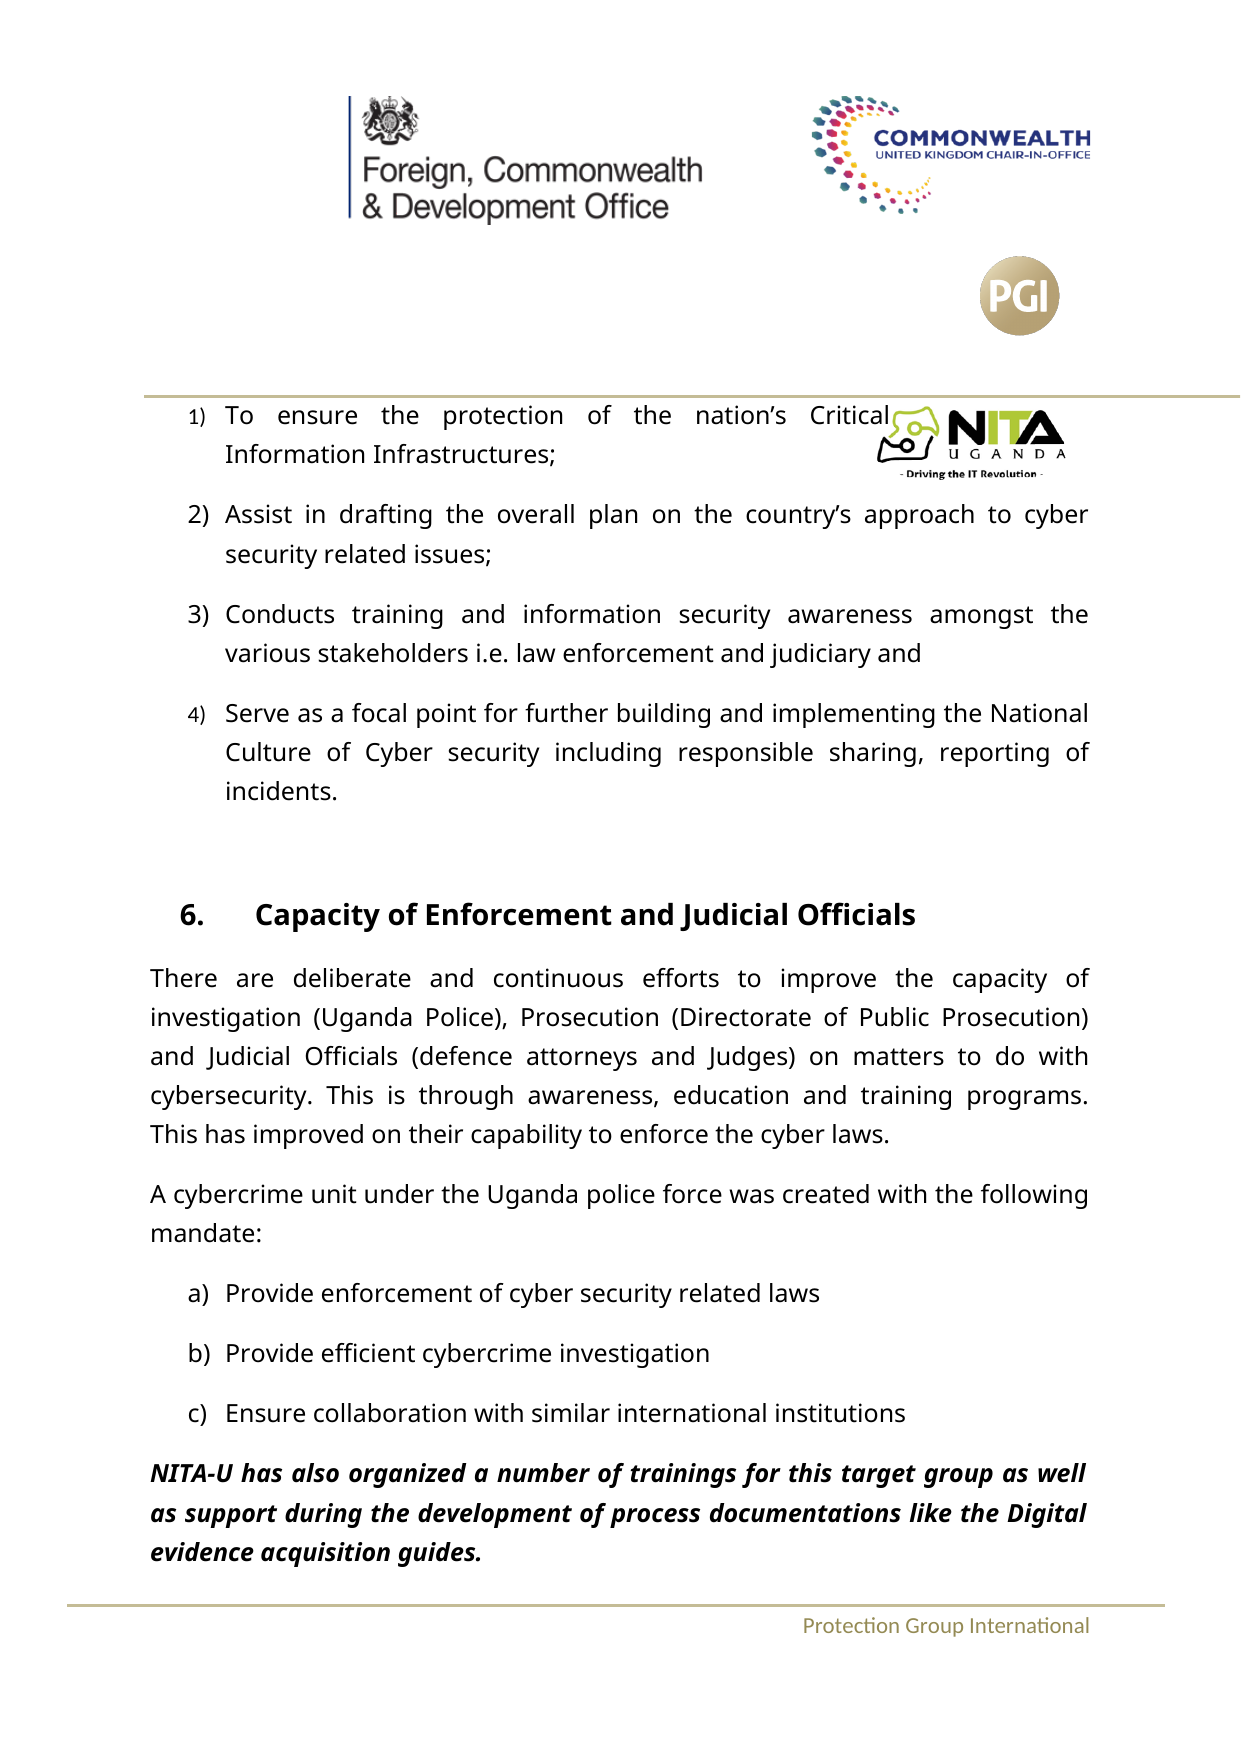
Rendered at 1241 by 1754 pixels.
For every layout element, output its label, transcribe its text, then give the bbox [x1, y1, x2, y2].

text NITA-U has also organized a number of trainings for this target group as well as support during the development of process documentations like the Digital evidence acquisition guides. [150, 1456, 1090, 1568]
list Provide enforcement of cyber security related laws [187, 1276, 1090, 1310]
list Capacity of Enforcement and Judicial Officials [179, 894, 1090, 933]
text There are deliberate and continuous efforts to improve the capacity of investigation (Uganda Police), Prosecution (Directorate of Public Prosecution) and Judicial Officials (defence attorneys and Judges) on matters to do with cybersecurity. This is through awareness, education and training programs. This has improved on their capability to enforce the cyber laws. [150, 960, 1090, 1151]
text A cybercrime unit under the Uganda police force was created with the following mandate: [150, 1177, 1090, 1250]
list Provide efficient cybercrime investigation [187, 1336, 1090, 1370]
list Assist in drafting the overall plan on the country’s approach to cyber security related issues; [187, 497, 1090, 570]
list Serve as a focal point for further building and implementing the National Culture of Cyber security including responsible sharing, reporting of incidents. [187, 696, 1090, 808]
list To ensure the protection of the nation’s Critical Information Infrastructures; [187, 398, 1090, 471]
list Ensure collaboration with similar international institutions [187, 1396, 1090, 1430]
list Conducts training and information security awareness amongst the various stakeholders i.e. law enforcement and judiciary and [187, 596, 1090, 669]
